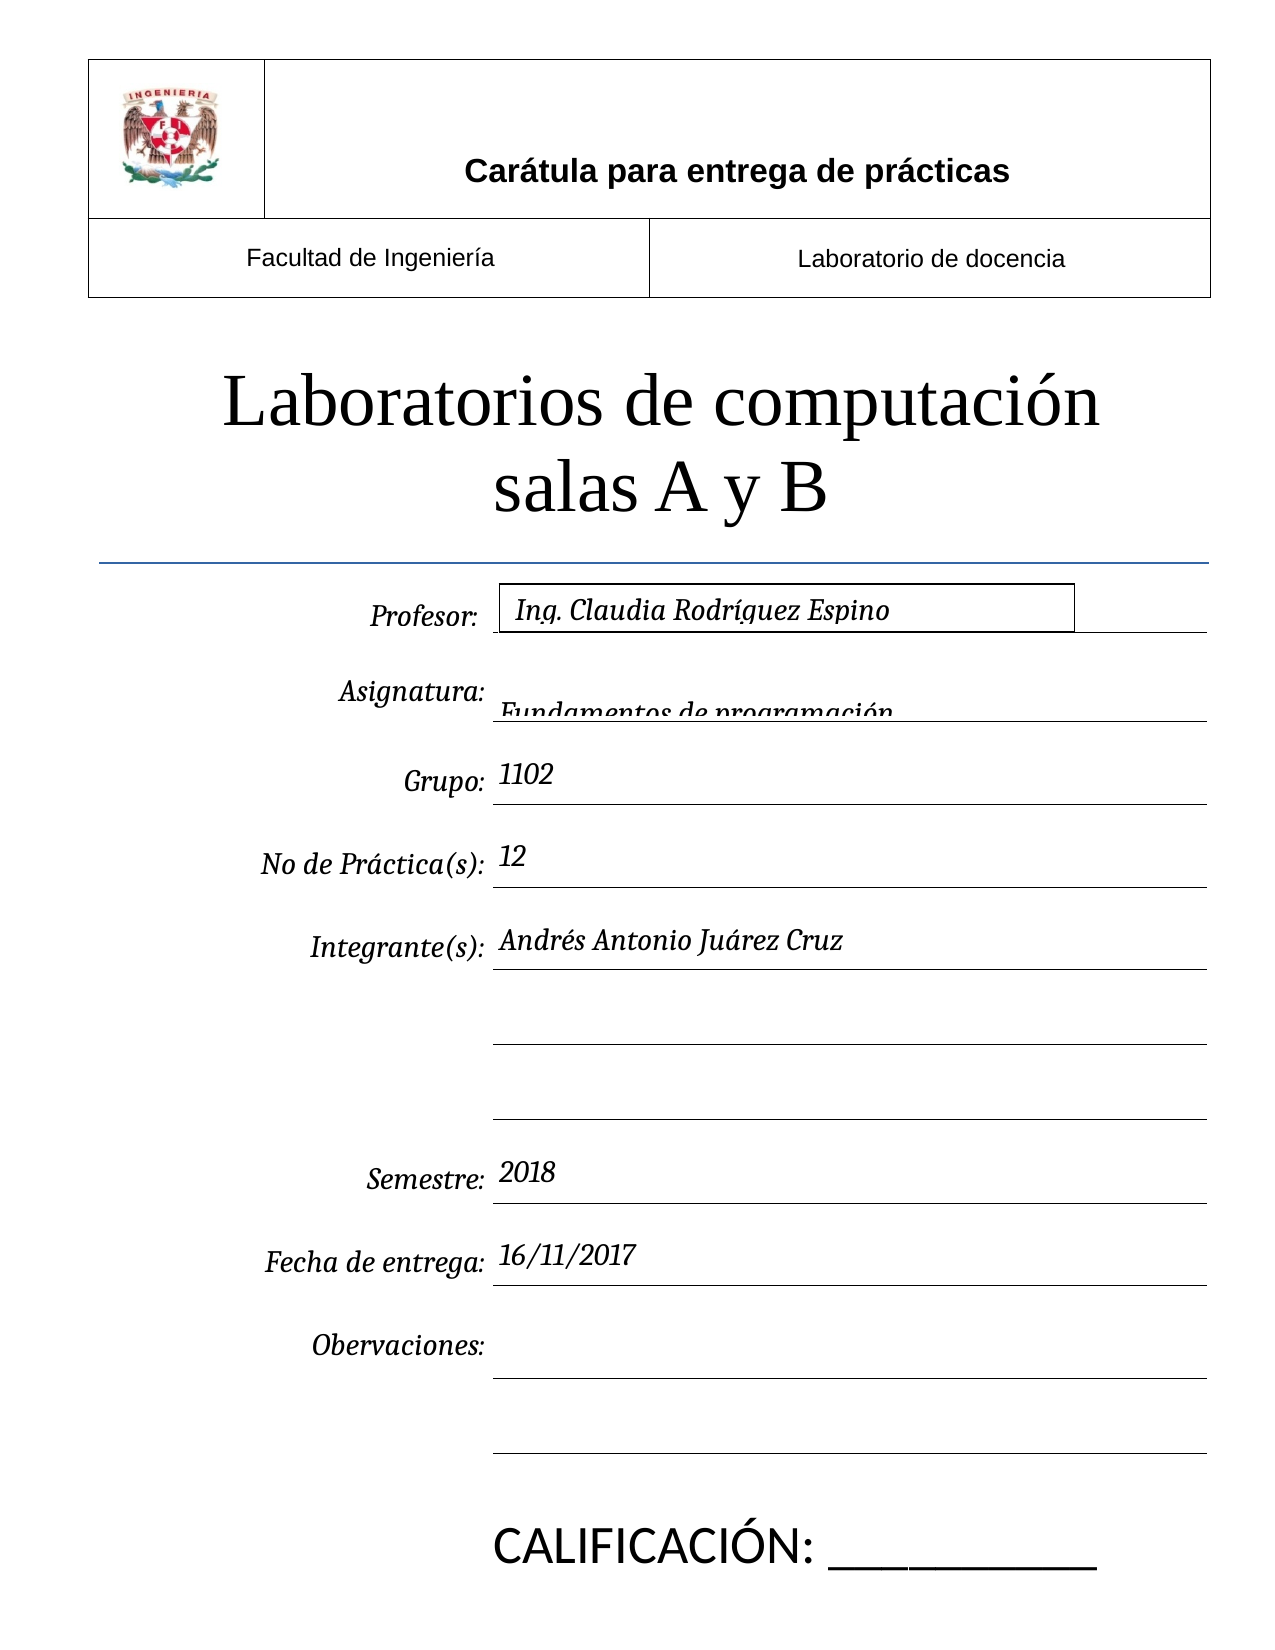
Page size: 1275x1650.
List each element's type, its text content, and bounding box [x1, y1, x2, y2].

table_cell Obervaciones: [118, 1285, 493, 1378]
table_cell Fecha de entrega: [118, 1203, 493, 1285]
table_cell Andrés Antonio Juárez Cruz [493, 888, 1207, 969]
table_cell [493, 970, 1207, 1044]
table_cell Laboratorio de docencia [650, 219, 1210, 297]
table_cell [493, 1286, 1207, 1378]
table_header [118, 556, 493, 562]
table_cell No de Práctica(s): [118, 804, 493, 887]
table_cell [118, 969, 493, 1044]
table_cell [118, 1378, 493, 1453]
table_cell [493, 1379, 1207, 1453]
table_cell 2018 [493, 1120, 1207, 1202]
table_cell Grupo: [118, 721, 493, 804]
table_header [493, 564, 1207, 631]
table_header [500, 585, 1074, 631]
table_header [89, 60, 264, 217]
table_cell 12 [493, 805, 1207, 887]
table_cell [493, 1045, 1207, 1119]
table_header Profesor: [118, 564, 493, 631]
table_cell Fundamentos de programación [493, 633, 1207, 721]
table_header [493, 556, 1207, 562]
table_cell Semestre: [118, 1119, 493, 1202]
table_cell 1102 [493, 722, 1207, 804]
text Laboratorios de computación [118, 355, 1205, 441]
text CALIFICACIÓN: __________ [118, 1511, 1205, 1577]
table_cell 16/11/2017 [493, 1204, 1207, 1285]
table_cell Asignatura: [118, 631, 493, 721]
table_cell Integrante(s): [118, 887, 493, 969]
table_cell [118, 1044, 493, 1119]
text salas A y B [118, 441, 1205, 528]
table_cell Facultad de Ingeniería [89, 219, 649, 297]
table_header Carátula para entrega de prácticas [265, 60, 1210, 217]
